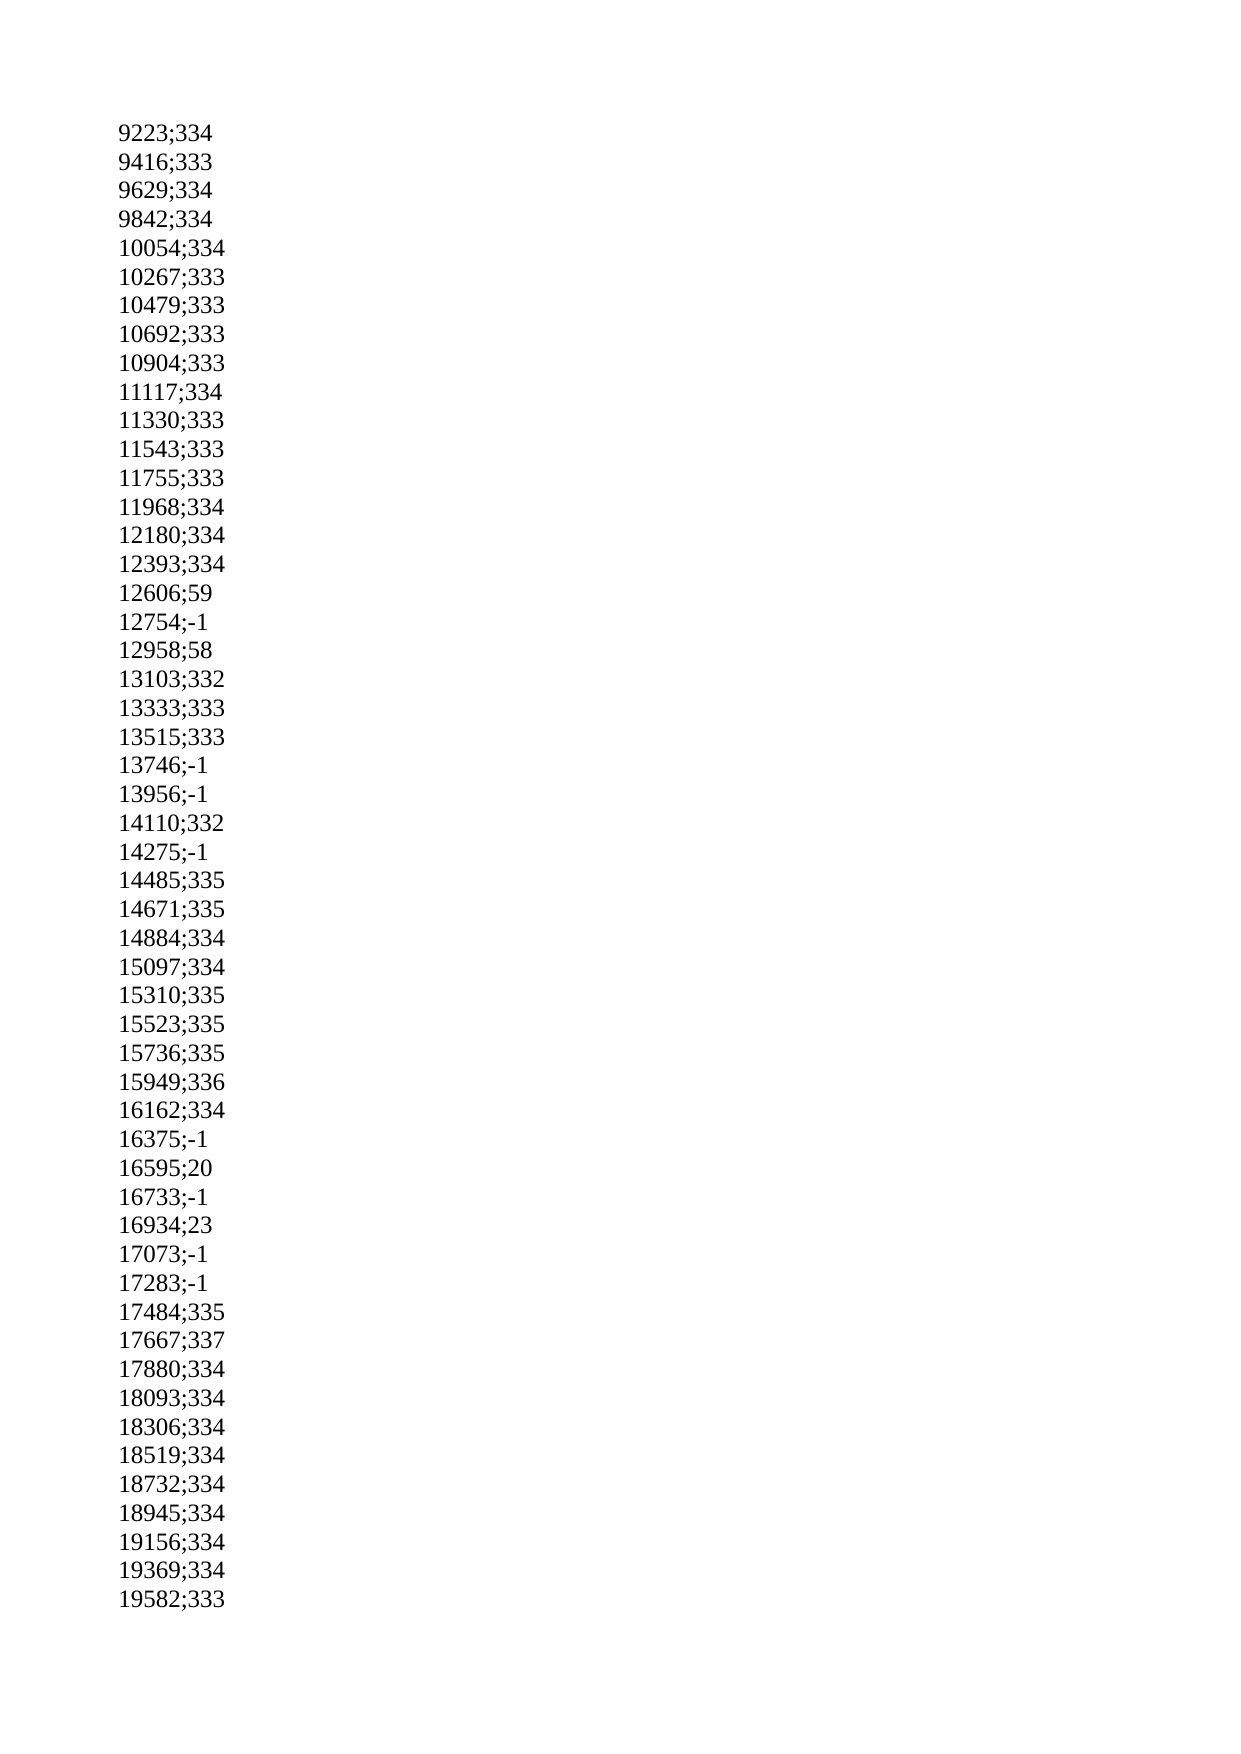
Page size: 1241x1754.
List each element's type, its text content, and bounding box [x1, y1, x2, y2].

text 13515;333 [118, 722, 1122, 751]
text 14671;335 [118, 894, 1122, 923]
text 19156;334 [118, 1527, 1122, 1556]
text 18519;334 [118, 1441, 1122, 1469]
text 12393;334 [118, 549, 1122, 578]
text 17283;-1 [118, 1268, 1122, 1297]
text 19369;334 [118, 1556, 1122, 1584]
text 13956;-1 [118, 779, 1122, 808]
text 18306;334 [118, 1412, 1122, 1441]
text 10692;333 [118, 319, 1122, 348]
text 10479;333 [118, 291, 1122, 319]
text 19582;333 [118, 1584, 1122, 1613]
text 15097;334 [118, 952, 1122, 981]
text 17484;335 [118, 1297, 1122, 1326]
text 9223;334 [118, 118, 1122, 147]
text 15736;335 [118, 1038, 1122, 1067]
text 13103;332 [118, 664, 1122, 693]
text 15310;335 [118, 981, 1122, 1009]
text 15523;335 [118, 1009, 1122, 1038]
text 12606;59 [118, 578, 1122, 607]
text 17667;337 [118, 1326, 1122, 1354]
text 18093;334 [118, 1383, 1122, 1412]
text 14275;-1 [118, 837, 1122, 866]
text 11968;334 [118, 492, 1122, 521]
text 16595;20 [118, 1153, 1122, 1182]
text 12958;58 [118, 636, 1122, 664]
text 14884;334 [118, 923, 1122, 952]
text 12754;-1 [118, 607, 1122, 636]
text 13333;333 [118, 693, 1122, 722]
text 17880;334 [118, 1354, 1122, 1383]
text 11543;333 [118, 434, 1122, 463]
text 14485;335 [118, 866, 1122, 894]
text 9842;334 [118, 204, 1122, 233]
text 10267;333 [118, 262, 1122, 291]
text 14110;332 [118, 808, 1122, 837]
text 16934;23 [118, 1211, 1122, 1239]
text 11117;334 [118, 377, 1122, 406]
text 11330;333 [118, 406, 1122, 434]
text 16733;-1 [118, 1182, 1122, 1211]
text 10904;333 [118, 348, 1122, 377]
text 11755;333 [118, 463, 1122, 492]
text 18732;334 [118, 1469, 1122, 1498]
text 17073;-1 [118, 1239, 1122, 1268]
text 13746;-1 [118, 751, 1122, 779]
text 16162;334 [118, 1096, 1122, 1124]
text 10054;334 [118, 233, 1122, 262]
text 15949;336 [118, 1067, 1122, 1096]
text 16375;-1 [118, 1124, 1122, 1153]
text 18945;334 [118, 1498, 1122, 1527]
text 9416;333 [118, 147, 1122, 176]
text 12180;334 [118, 521, 1122, 549]
text 9629;334 [118, 176, 1122, 204]
